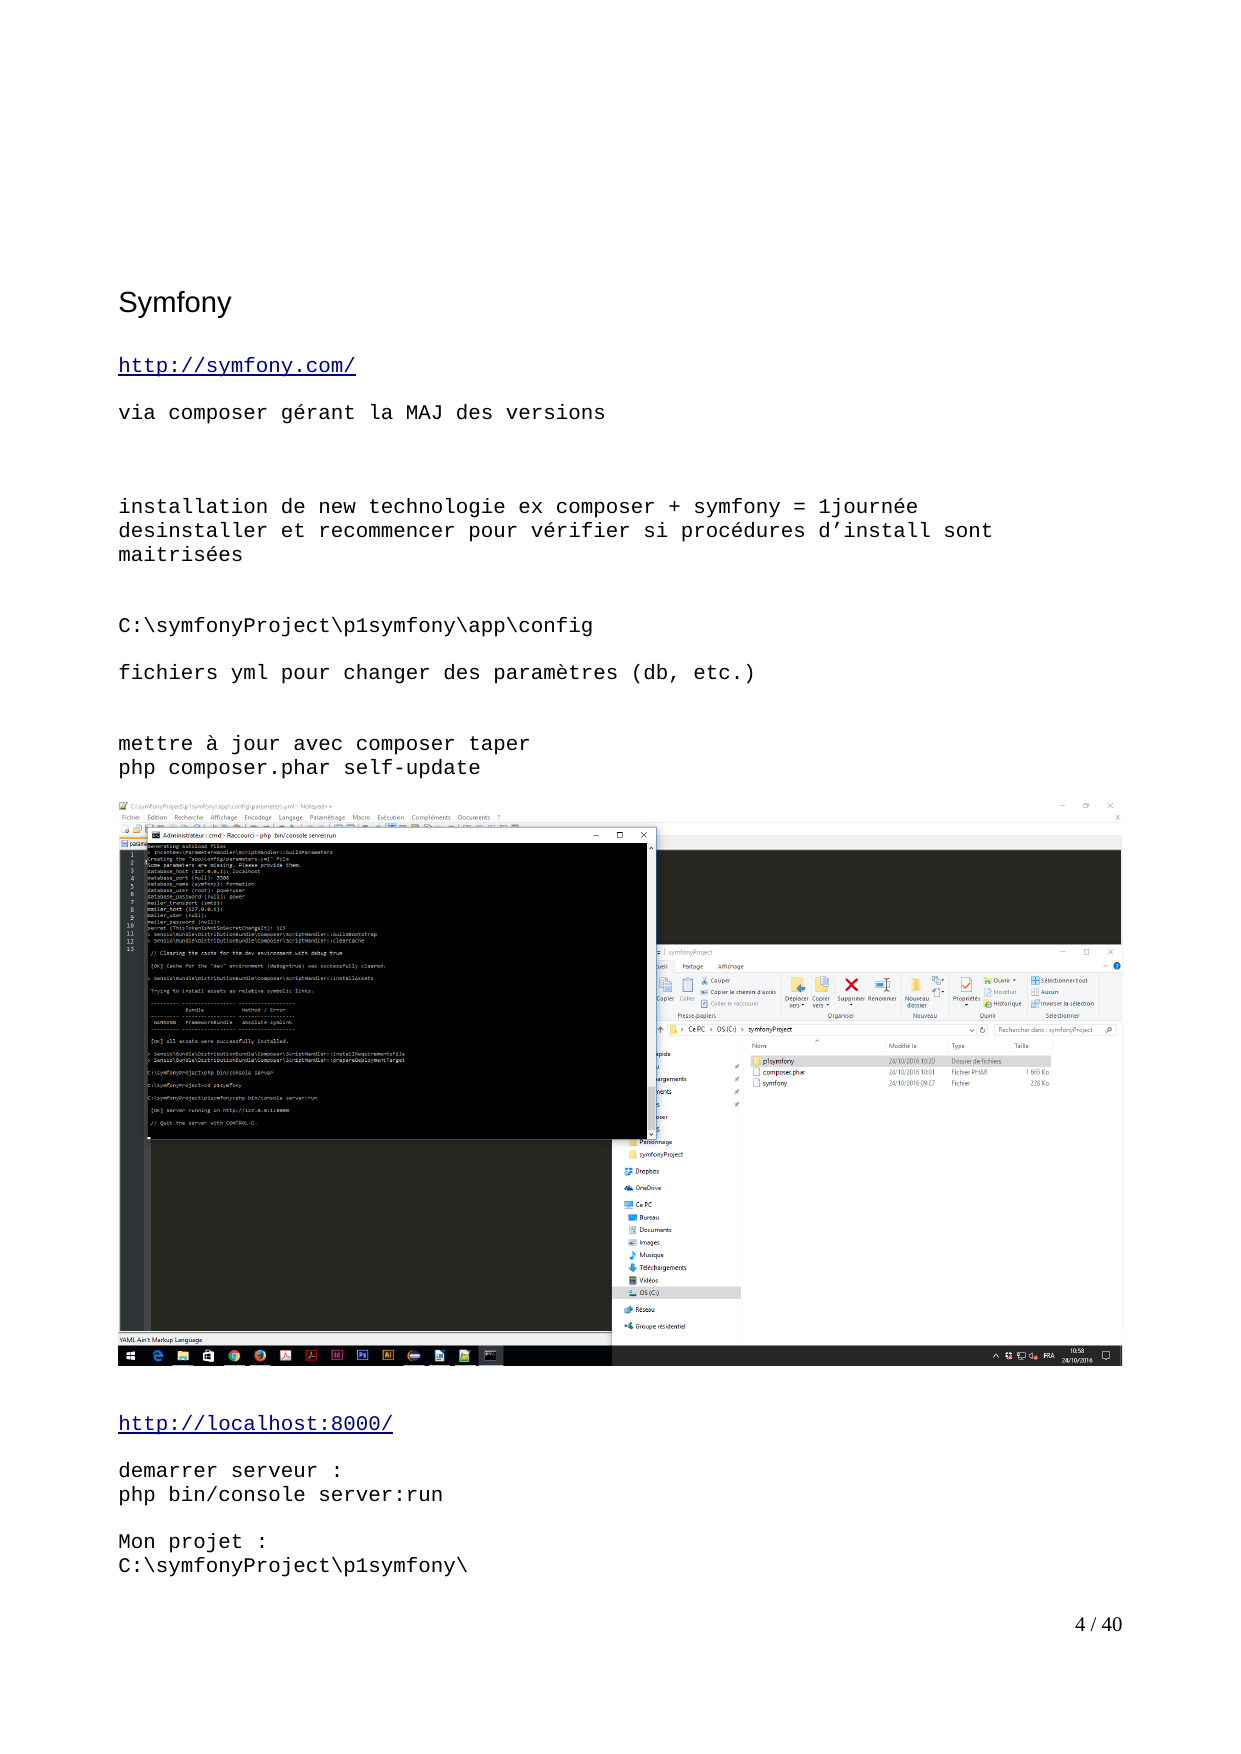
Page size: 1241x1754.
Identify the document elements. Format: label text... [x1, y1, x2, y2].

text C:\symfonyProject\p1symfony\ [118, 1555, 1122, 1578]
text demarrer serveur : [118, 1460, 1122, 1484]
text php bin/console server:run [118, 1484, 1122, 1507]
text php composer.phar self-update [118, 757, 1122, 780]
text installation de new technologie ex composer + symfony = 1journée [118, 497, 1122, 520]
text http://localhost:8000/ [118, 1413, 1122, 1436]
text via composer gérant la MAJ des versions [118, 402, 1122, 426]
text http://symfony.com/ [118, 355, 1122, 378]
text Mon projet : [118, 1531, 1122, 1555]
text C:\symfonyProject\p1symfony\app\config [118, 615, 1122, 638]
subtitle Symfony [118, 285, 1122, 318]
picture [118, 800, 1123, 1366]
text mettre à jour avec composer taper [118, 733, 1122, 757]
text fichiers yml pour changer des paramètres (db, etc.) [118, 662, 1122, 686]
text desinstaller et recommencer pour vérifier si procédures d’install sont maitrisées [118, 520, 1122, 567]
